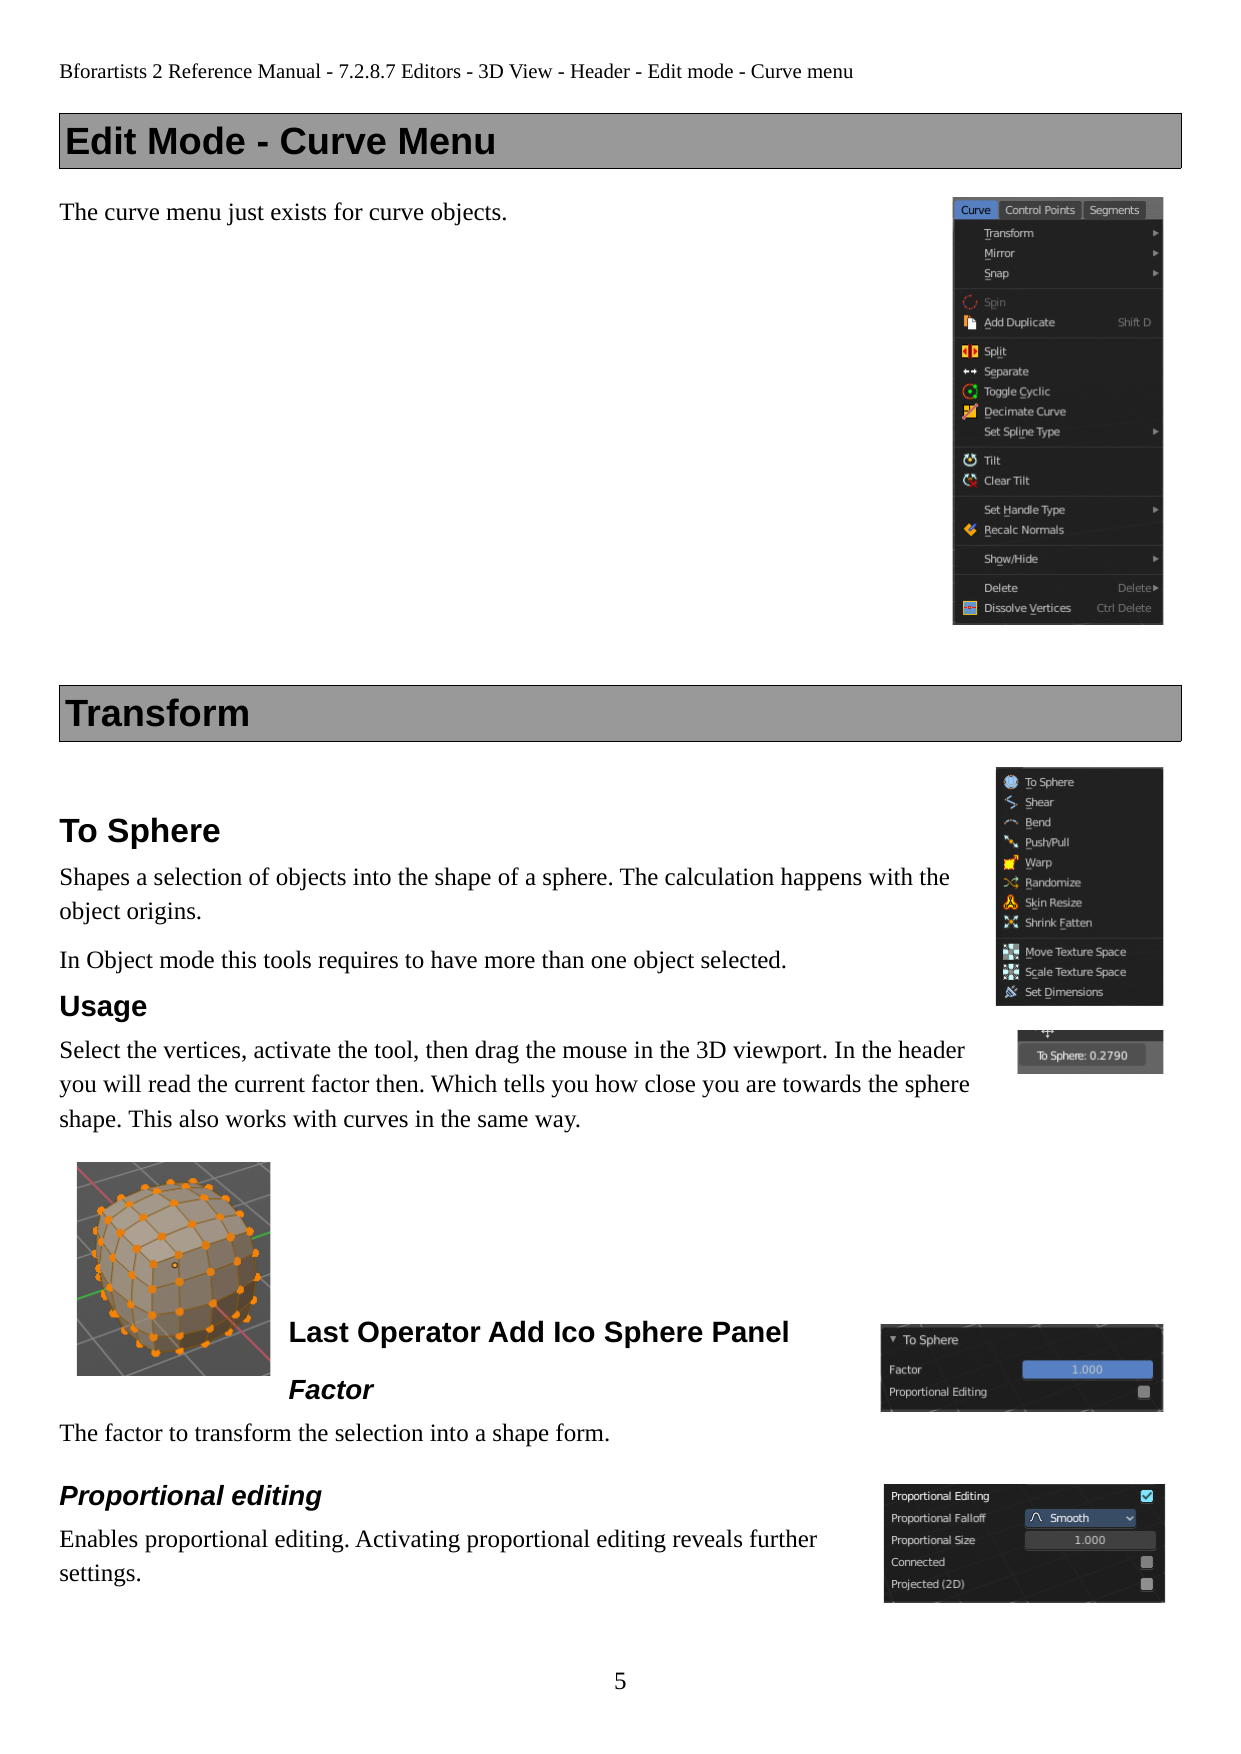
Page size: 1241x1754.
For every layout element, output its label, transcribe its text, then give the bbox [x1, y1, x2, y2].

subtitle Proportional editing [59, 1479, 1181, 1511]
text The factor to transform the selection into a shape form. [59, 1418, 1181, 1447]
table_header Transform [60, 686, 1181, 741]
text The curve menu just exists for curve objects. [59, 197, 952, 225]
subtitle [1164, 811, 1181, 849]
picture [880, 1324, 1164, 1412]
subtitle Usage [59, 989, 1181, 1022]
subtitle Factor [59, 1373, 880, 1405]
picture [76, 1162, 271, 1376]
picture [952, 197, 1164, 625]
picture [1017, 1030, 1164, 1074]
subtitle Last Operator Add Ico Sphere Panel [271, 1315, 1181, 1348]
subtitle To Sphere [59, 811, 995, 849]
text Select the vertices, activate the tool, then drag the mouse in the 3D viewport. In the header you will read the current factor then. Which tells you how close you are towards the sphere shape. This also works with curves in the same way. [59, 1035, 1181, 1133]
picture [995, 767, 1164, 1006]
subtitle [1164, 1373, 1181, 1405]
text Enables proportional editing. Activating proportional editing reveals further settings. [59, 1524, 883, 1587]
table_header Edit Mode - Curve Menu [60, 114, 1181, 168]
picture [883, 1484, 1166, 1603]
text In Object mode this tools requires to have more than one object selected. [59, 945, 995, 974]
text Shapes a selection of objects into the shape of a sphere. The calculation happens with the object origins. [59, 862, 995, 925]
